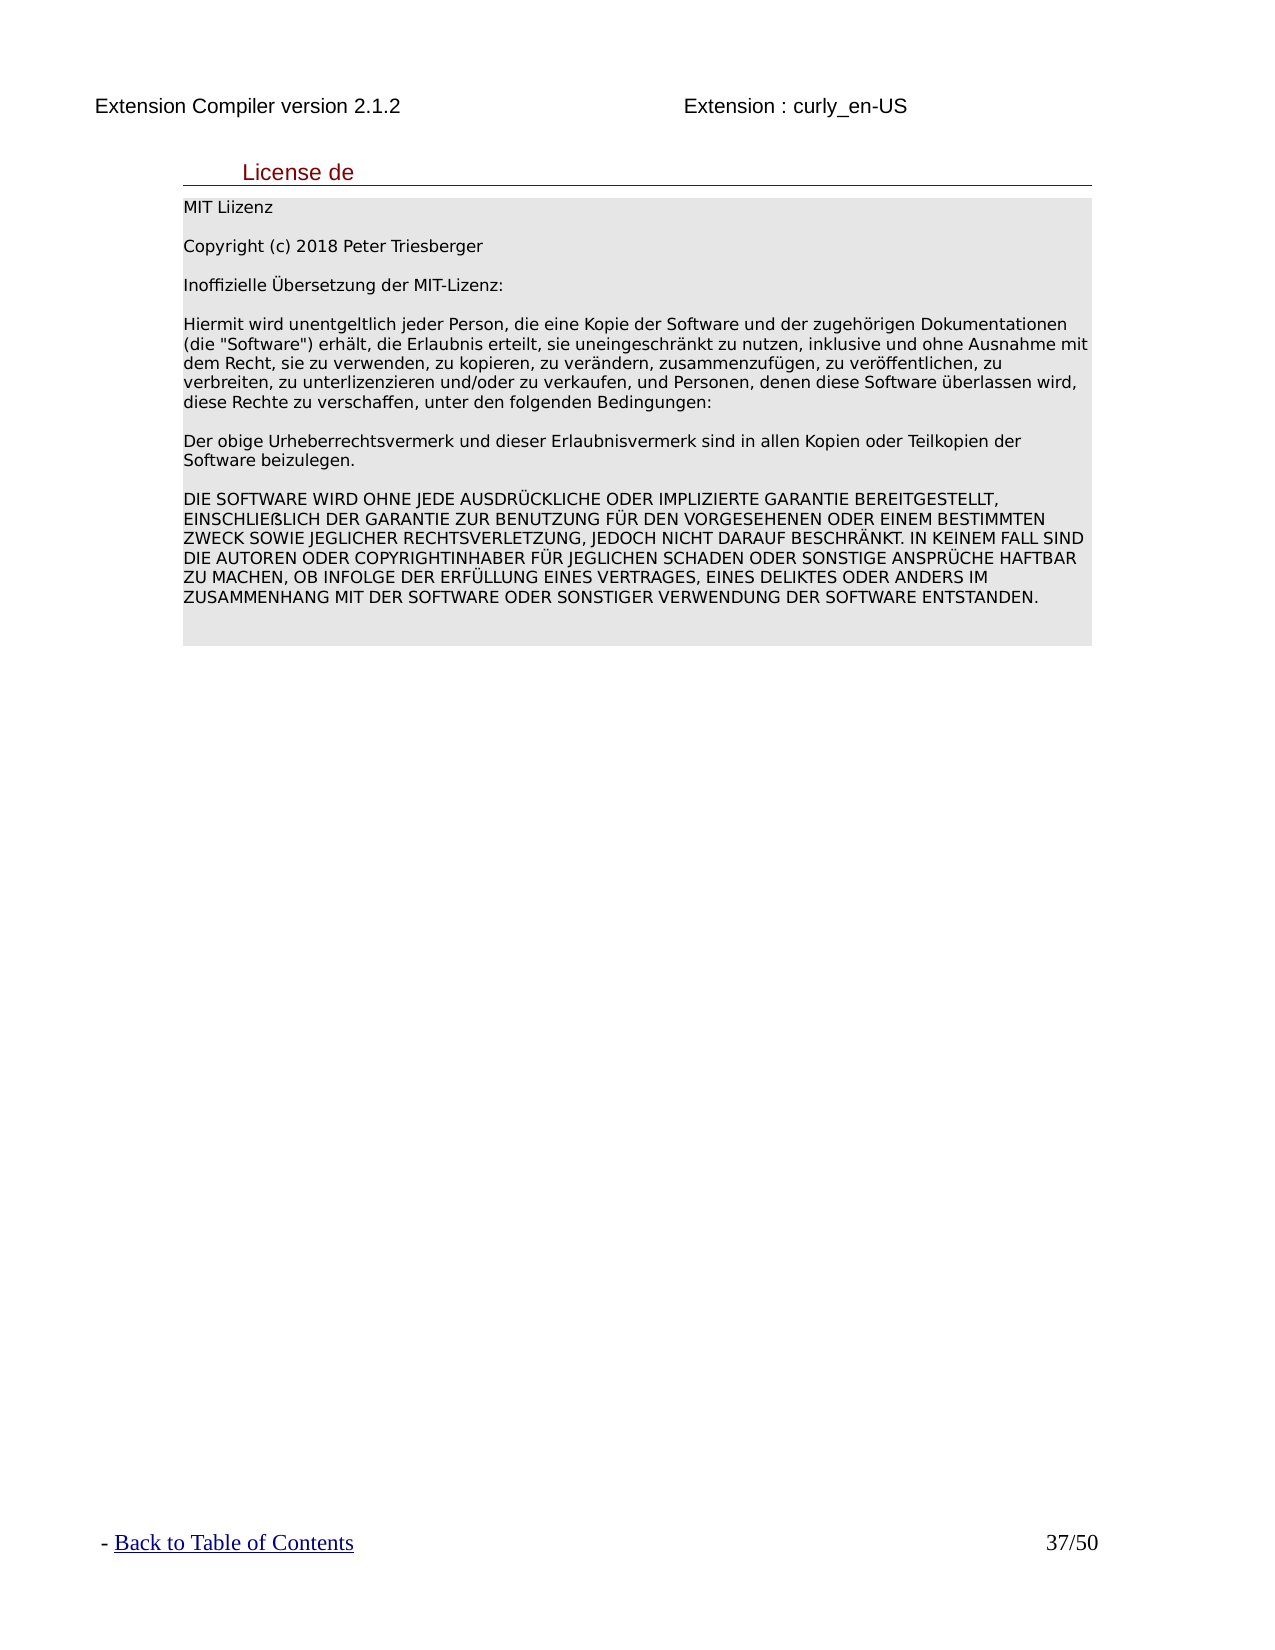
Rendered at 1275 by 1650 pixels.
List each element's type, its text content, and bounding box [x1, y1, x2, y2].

text License de [183, 159, 1092, 185]
text DIE SOFTWARE WIRD OHNE JEDE AUSDRÜCKLICHE ODER IMPLIZIERTE GARANTIE BEREITGESTELLT, EINSCHLIEẞLICH DER GARANTIE ZUR BENUTZUNG FÜR DEN VORGESEHENEN ODER EINEM BESTIMMTEN ZWECK SOWIE JEGLICHER RECHTSVERLETZUNG, JEDOCH NICHT DARAUF BESCHRÄNKT. IN KEINEM FALL SIND DIE AUTOREN ODER COPYRIGHTINHABER FÜR JEGLICHEN SCHADEN ODER SONSTIGE ANSPRÜCHE HAFTBAR ZU MACHEN, OB INFOLGE DER ERFÜLLUNG EINES VERTRAGES, EINES DELIKTES ODER ANDERS IM ZUSAMMENHANG MIT DER SOFTWARE ODER SONSTIGER VERWENDUNG DER SOFTWARE ENTSTANDEN. [183, 490, 1092, 607]
text Inoffizielle Übersetzung der MIT-Lizenz: [183, 276, 1092, 296]
text Der obige Urheberrechtsvermerk und dieser Erlaubnisvermerk sind in allen Kopien oder Teilkopien der Software beizulegen. [183, 432, 1092, 471]
text Copyright (c) 2018 Peter Triesberger [183, 237, 1092, 257]
text Hiermit wird unentgeltlich jeder Person, die eine Kopie der Software und der zugehörigen Dokumentationen (die "Software") erhält, die Erlaubnis erteilt, sie uneingeschränkt zu nutzen, inklusive und ohne Ausnahme mit dem Recht, sie zu verwenden, zu kopieren, zu verändern, zusammenzufügen, zu veröffentlichen, zu verbreiten, zu unterlizenzieren und/oder zu verkaufen, und Personen, denen diese Software überlassen wird, diese Rechte zu verschaffen, unter den folgenden Bedingungen: [183, 315, 1092, 412]
text MIT Liizenz [183, 198, 1092, 218]
